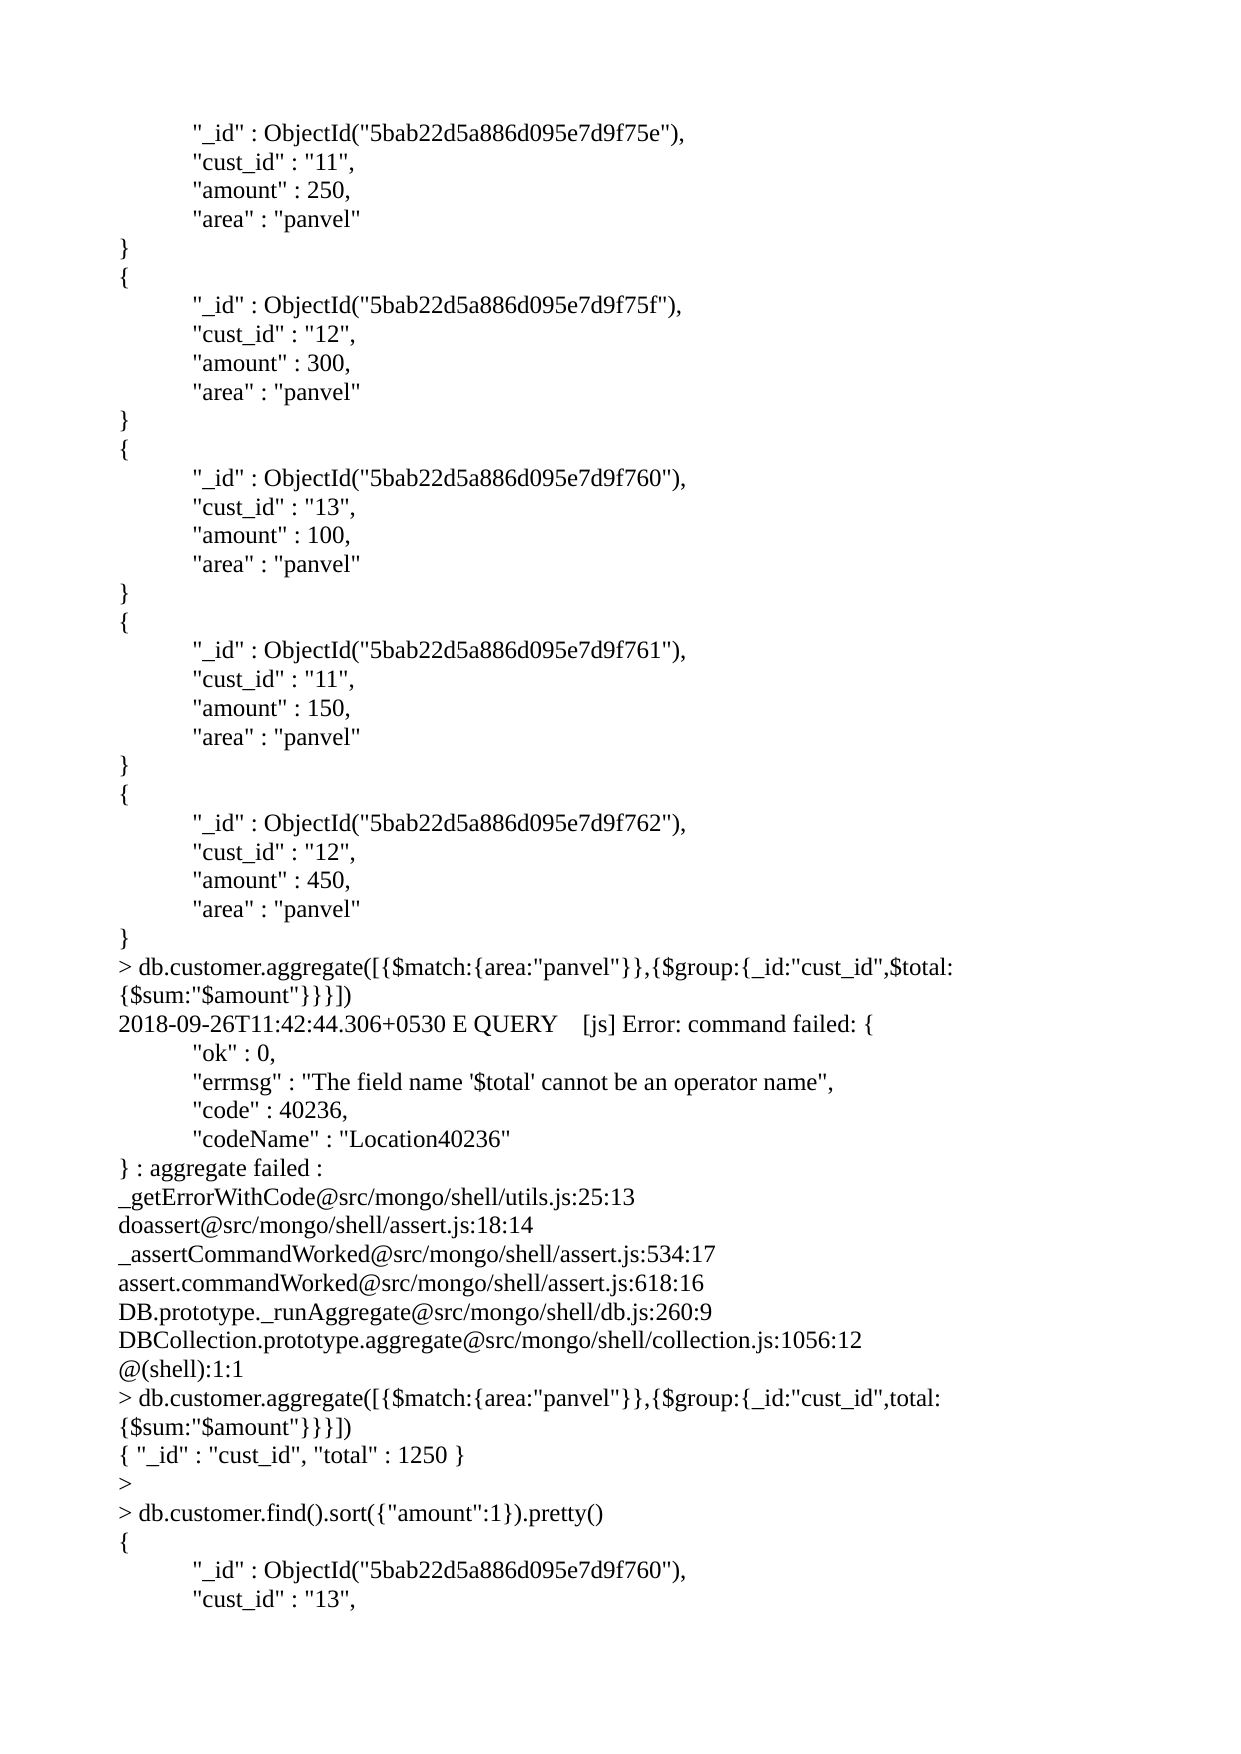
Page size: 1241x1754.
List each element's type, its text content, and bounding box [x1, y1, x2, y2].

text } [118, 578, 1122, 607]
text DB.prototype._runAggregate@src/mongo/shell/db.js:260:9 [118, 1297, 1122, 1326]
text "area" : "panvel" [118, 549, 1122, 578]
text "_id" : ObjectId("5bab22d5a886d095e7d9f75f"), [118, 291, 1122, 319]
text } [118, 751, 1122, 779]
text "code" : 40236, [118, 1096, 1122, 1124]
text > db.customer.aggregate([{$match:{area:"panvel"}},{$group:{_id:"cust_id",$total:{$sum:"$amount"}}}]) [118, 952, 1122, 1009]
text "errmsg" : "The field name '$total' cannot be an operator name", [118, 1067, 1122, 1096]
text > db.customer.aggregate([{$match:{area:"panvel"}},{$group:{_id:"cust_id",total:{$sum:"$amount"}}}]) [118, 1383, 1122, 1441]
text @(shell):1:1 [118, 1354, 1122, 1383]
text "cust_id" : "12", [118, 837, 1122, 866]
text } [118, 233, 1122, 262]
text "codeName" : "Location40236" [118, 1124, 1122, 1153]
text assert.commandWorked@src/mongo/shell/assert.js:618:16 [118, 1268, 1122, 1297]
text > [118, 1469, 1122, 1498]
text "ok" : 0, [118, 1038, 1122, 1067]
text { [118, 434, 1122, 463]
text "_id" : ObjectId("5bab22d5a886d095e7d9f760"), [118, 463, 1122, 492]
text { [118, 607, 1122, 636]
text "area" : "panvel" [118, 894, 1122, 923]
text "_id" : ObjectId("5bab22d5a886d095e7d9f75e"), [118, 118, 1122, 147]
text { [118, 262, 1122, 291]
text "_id" : ObjectId("5bab22d5a886d095e7d9f762"), [118, 808, 1122, 837]
text 2018-09-26T11:42:44.306+0530 E QUERY [js] Error: command failed: { [118, 1009, 1122, 1038]
text "_id" : ObjectId("5bab22d5a886d095e7d9f761"), [118, 636, 1122, 664]
text "cust_id" : "13", [118, 492, 1122, 521]
text "amount" : 100, [118, 521, 1122, 549]
text { [118, 779, 1122, 808]
text } [118, 406, 1122, 434]
text DBCollection.prototype.aggregate@src/mongo/shell/collection.js:1056:12 [118, 1326, 1122, 1354]
text _assertCommandWorked@src/mongo/shell/assert.js:534:17 [118, 1239, 1122, 1268]
text "area" : "panvel" [118, 377, 1122, 406]
text "cust_id" : "12", [118, 319, 1122, 348]
text "_id" : ObjectId("5bab22d5a886d095e7d9f760"), [118, 1556, 1122, 1584]
text "amount" : 250, [118, 176, 1122, 204]
text _getErrorWithCode@src/mongo/shell/utils.js:25:13 [118, 1182, 1122, 1211]
text } [118, 923, 1122, 952]
text "amount" : 450, [118, 866, 1122, 894]
text "amount" : 150, [118, 693, 1122, 722]
text > db.customer.find().sort({"amount":1}).pretty() [118, 1498, 1122, 1527]
text doassert@src/mongo/shell/assert.js:18:14 [118, 1211, 1122, 1239]
text "cust_id" : "13", [118, 1584, 1122, 1613]
text "area" : "panvel" [118, 204, 1122, 233]
text { "_id" : "cust_id", "total" : 1250 } [118, 1441, 1122, 1469]
text "area" : "panvel" [118, 722, 1122, 751]
text "cust_id" : "11", [118, 664, 1122, 693]
text { [118, 1527, 1122, 1556]
text "amount" : 300, [118, 348, 1122, 377]
text "cust_id" : "11", [118, 147, 1122, 176]
text } : aggregate failed : [118, 1153, 1122, 1182]
